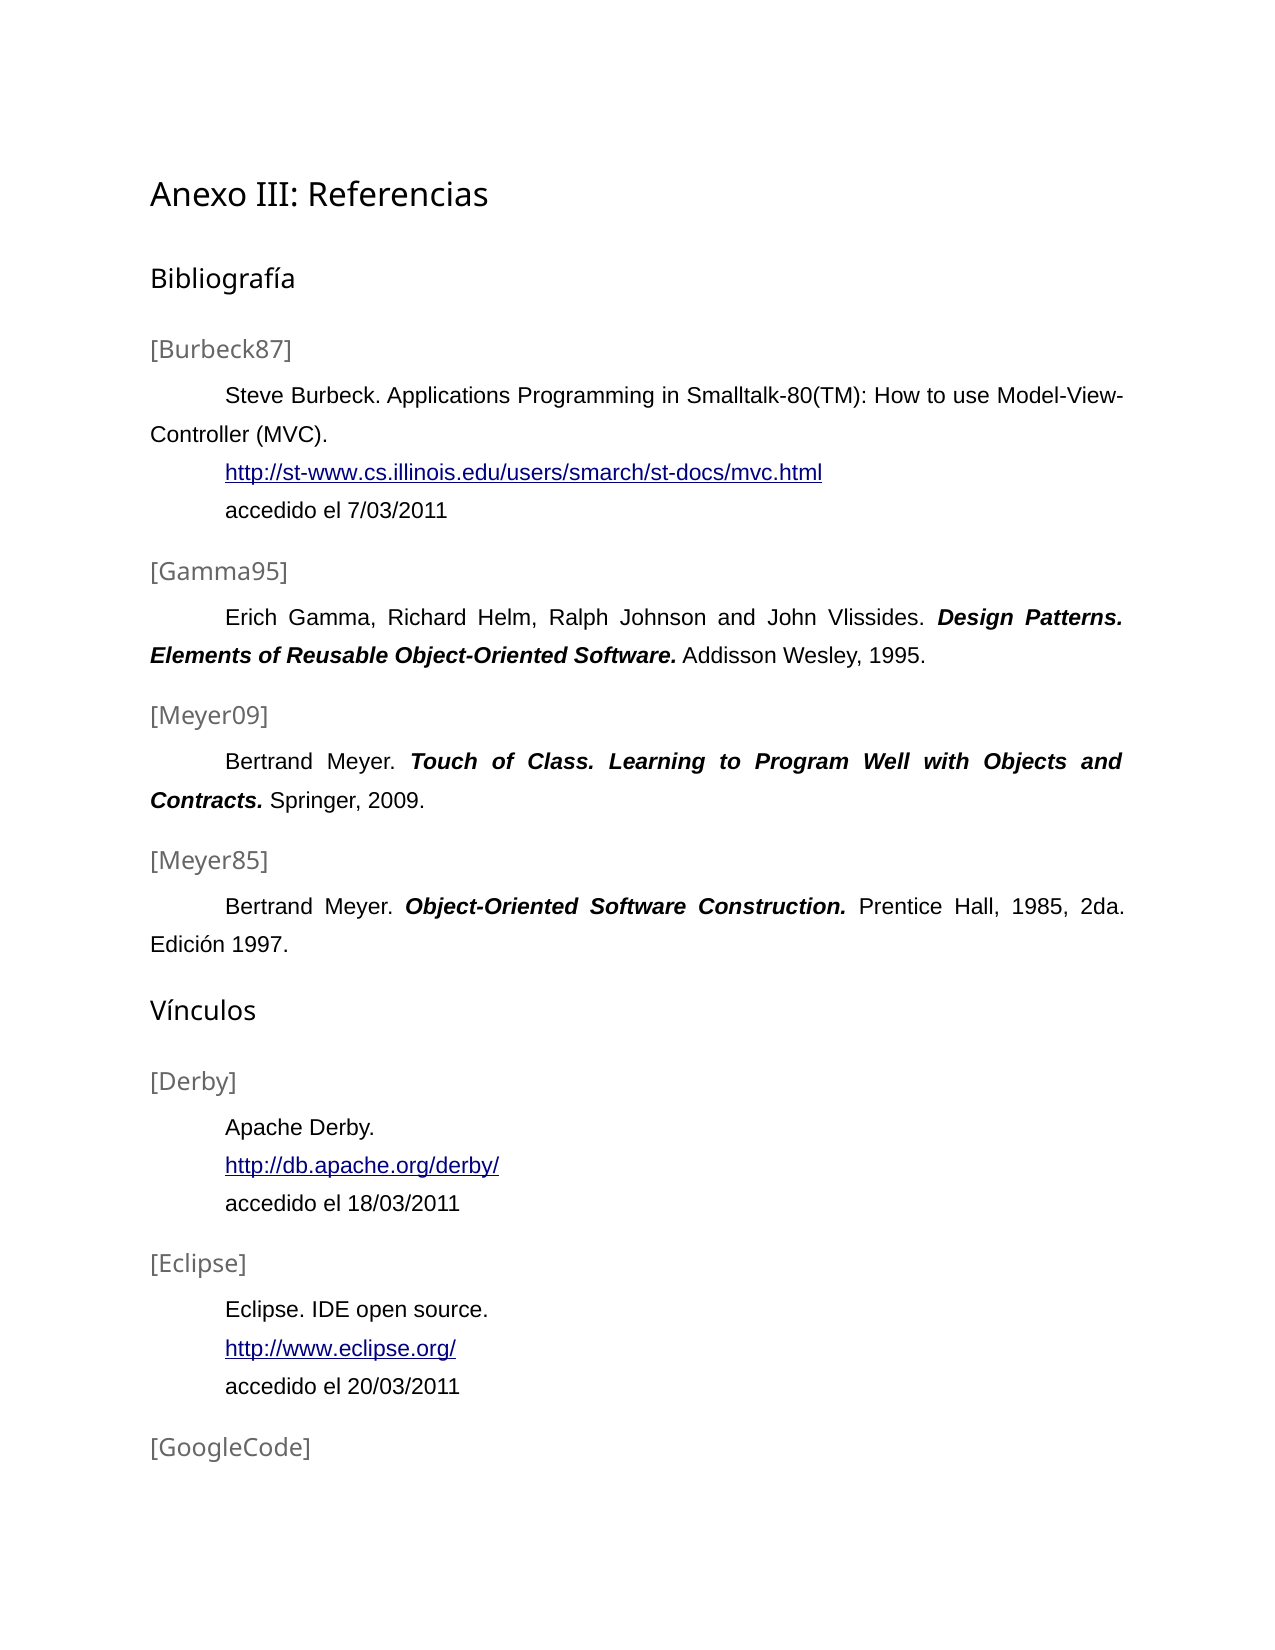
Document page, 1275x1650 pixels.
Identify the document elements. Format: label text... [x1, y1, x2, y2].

text Steve Burbeck. Applications Programming in Smalltalk-80(TM): How to use Model-View-Controller (MVC). [150, 383, 1125, 447]
subtitle Bibliografía [150, 260, 1125, 297]
subtitle Vínculos [150, 991, 1125, 1028]
text http://www.eclipse.org/ [150, 1336, 1125, 1361]
text Bertrand Meyer. Touch of Class. Learning to Program Well with Objects and Contracts. Springer, 2009. [150, 749, 1125, 813]
subtitle [Derby] [150, 1063, 1125, 1097]
subtitle [Meyer85] [150, 842, 1125, 876]
subtitle [Eclipse] [150, 1246, 1125, 1280]
subtitle [Meyer09] [150, 698, 1125, 732]
subtitle [Gamma95] [150, 553, 1125, 587]
subtitle Anexo III: Referencias [150, 171, 1125, 216]
text Eclipse. IDE open source. [150, 1297, 1125, 1323]
text accedido el 7/03/2011 [150, 498, 1125, 524]
subtitle [GoogleCode] [150, 1429, 1125, 1463]
text accedido el 18/03/2011 [150, 1191, 1125, 1217]
text http://st-www.cs.illinois.edu/users/smarch/st-docs/mvc.html [150, 460, 1125, 485]
text Erich Gamma, Richard Helm, Ralph Johnson and John Vlissides. Design Patterns. Elements of Reusable Object-Oriented Software. Addisson Wesley, 1995. [150, 604, 1125, 668]
text Apache Derby. [150, 1114, 1125, 1140]
text Bertrand Meyer. Object-Oriented Software Construction. Prentice Hall, 1985, 2da. Edición 1997. [150, 893, 1125, 957]
text http://db.apache.org/derby/ [150, 1153, 1125, 1178]
text accedido el 20/03/2011 [150, 1374, 1125, 1400]
subtitle [Burbeck87] [150, 332, 1125, 366]
